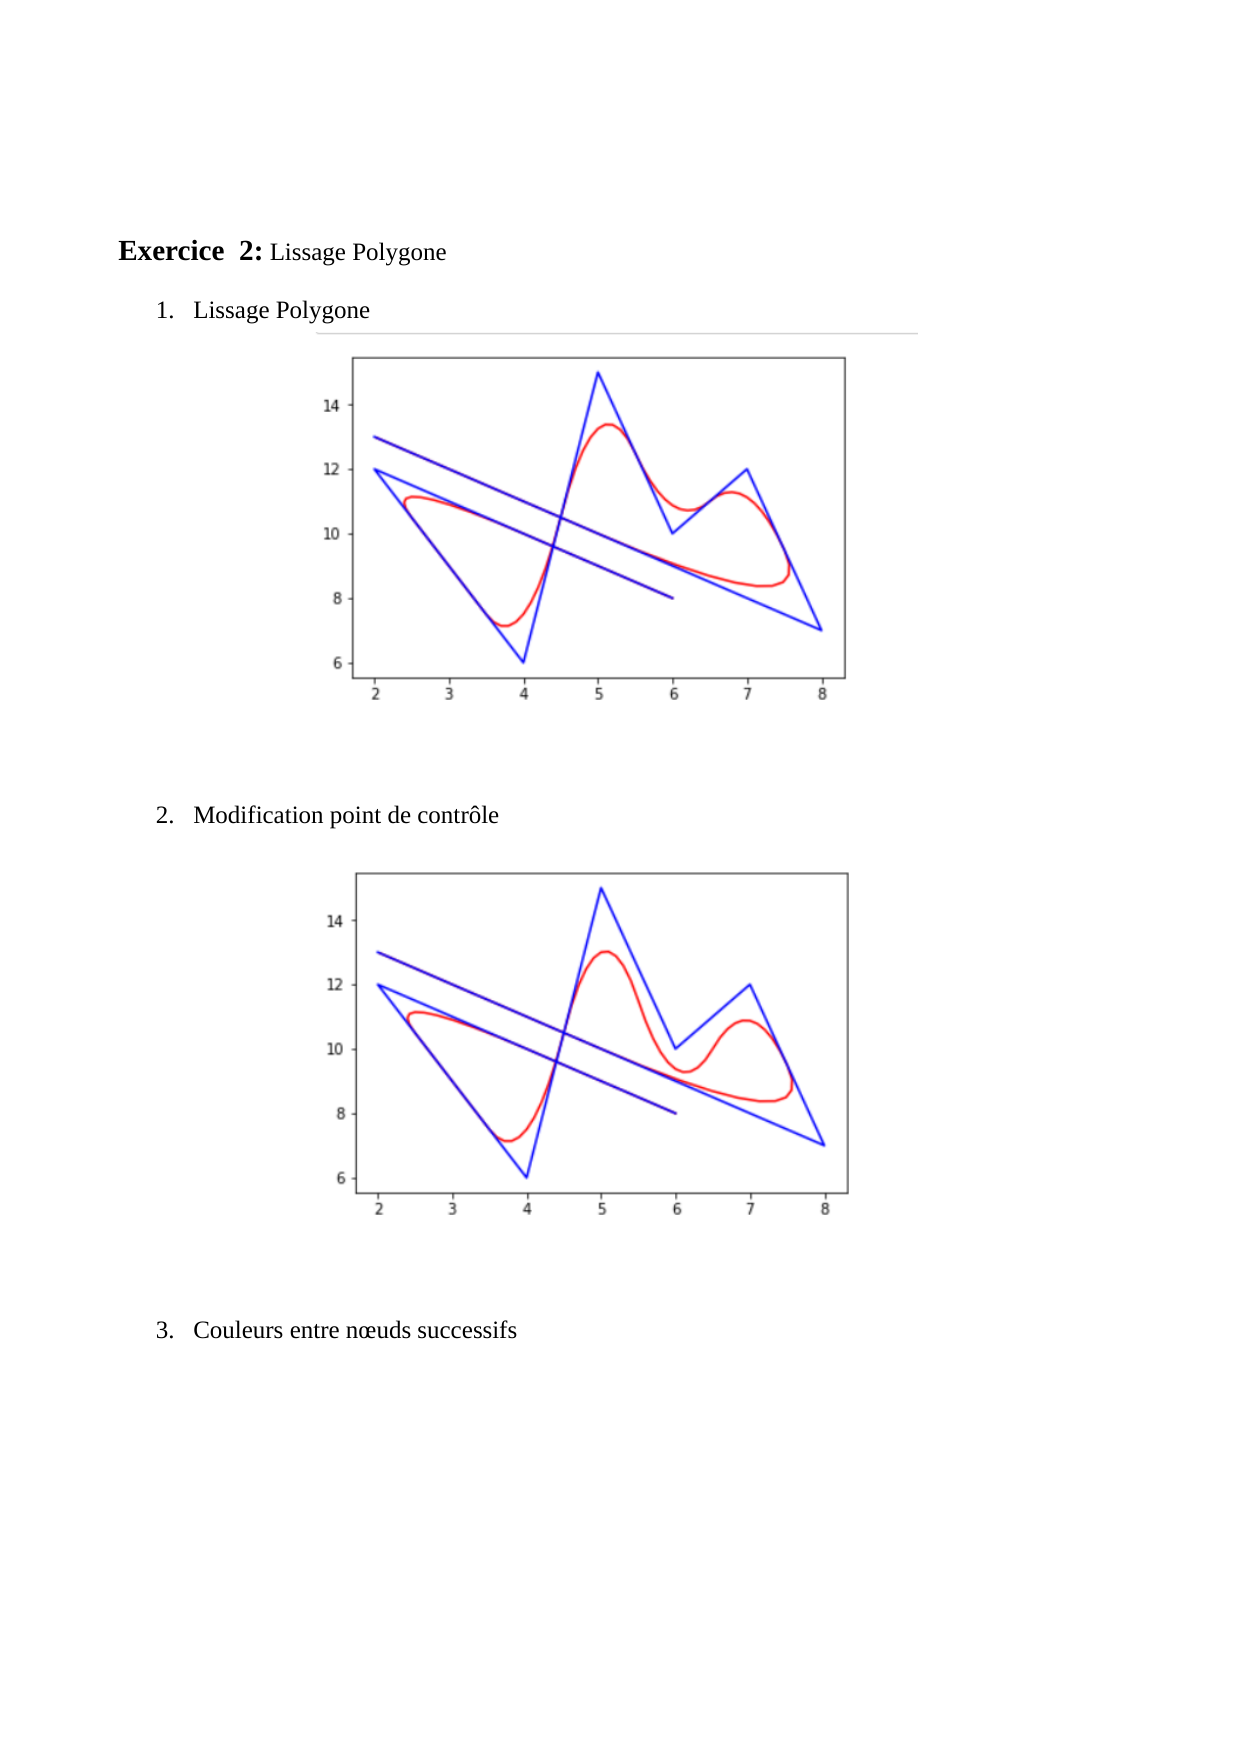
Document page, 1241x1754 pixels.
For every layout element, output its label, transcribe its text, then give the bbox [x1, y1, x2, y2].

list Lissage Polygone [156, 295, 1122, 324]
list Couleurs entre nœuds successifs [156, 1315, 1122, 1344]
text Exercice 2: Lissage Polygone [118, 233, 1122, 267]
picture [277, 332, 918, 714]
picture [296, 857, 944, 1229]
list Modification point de contrôle [156, 800, 1122, 829]
